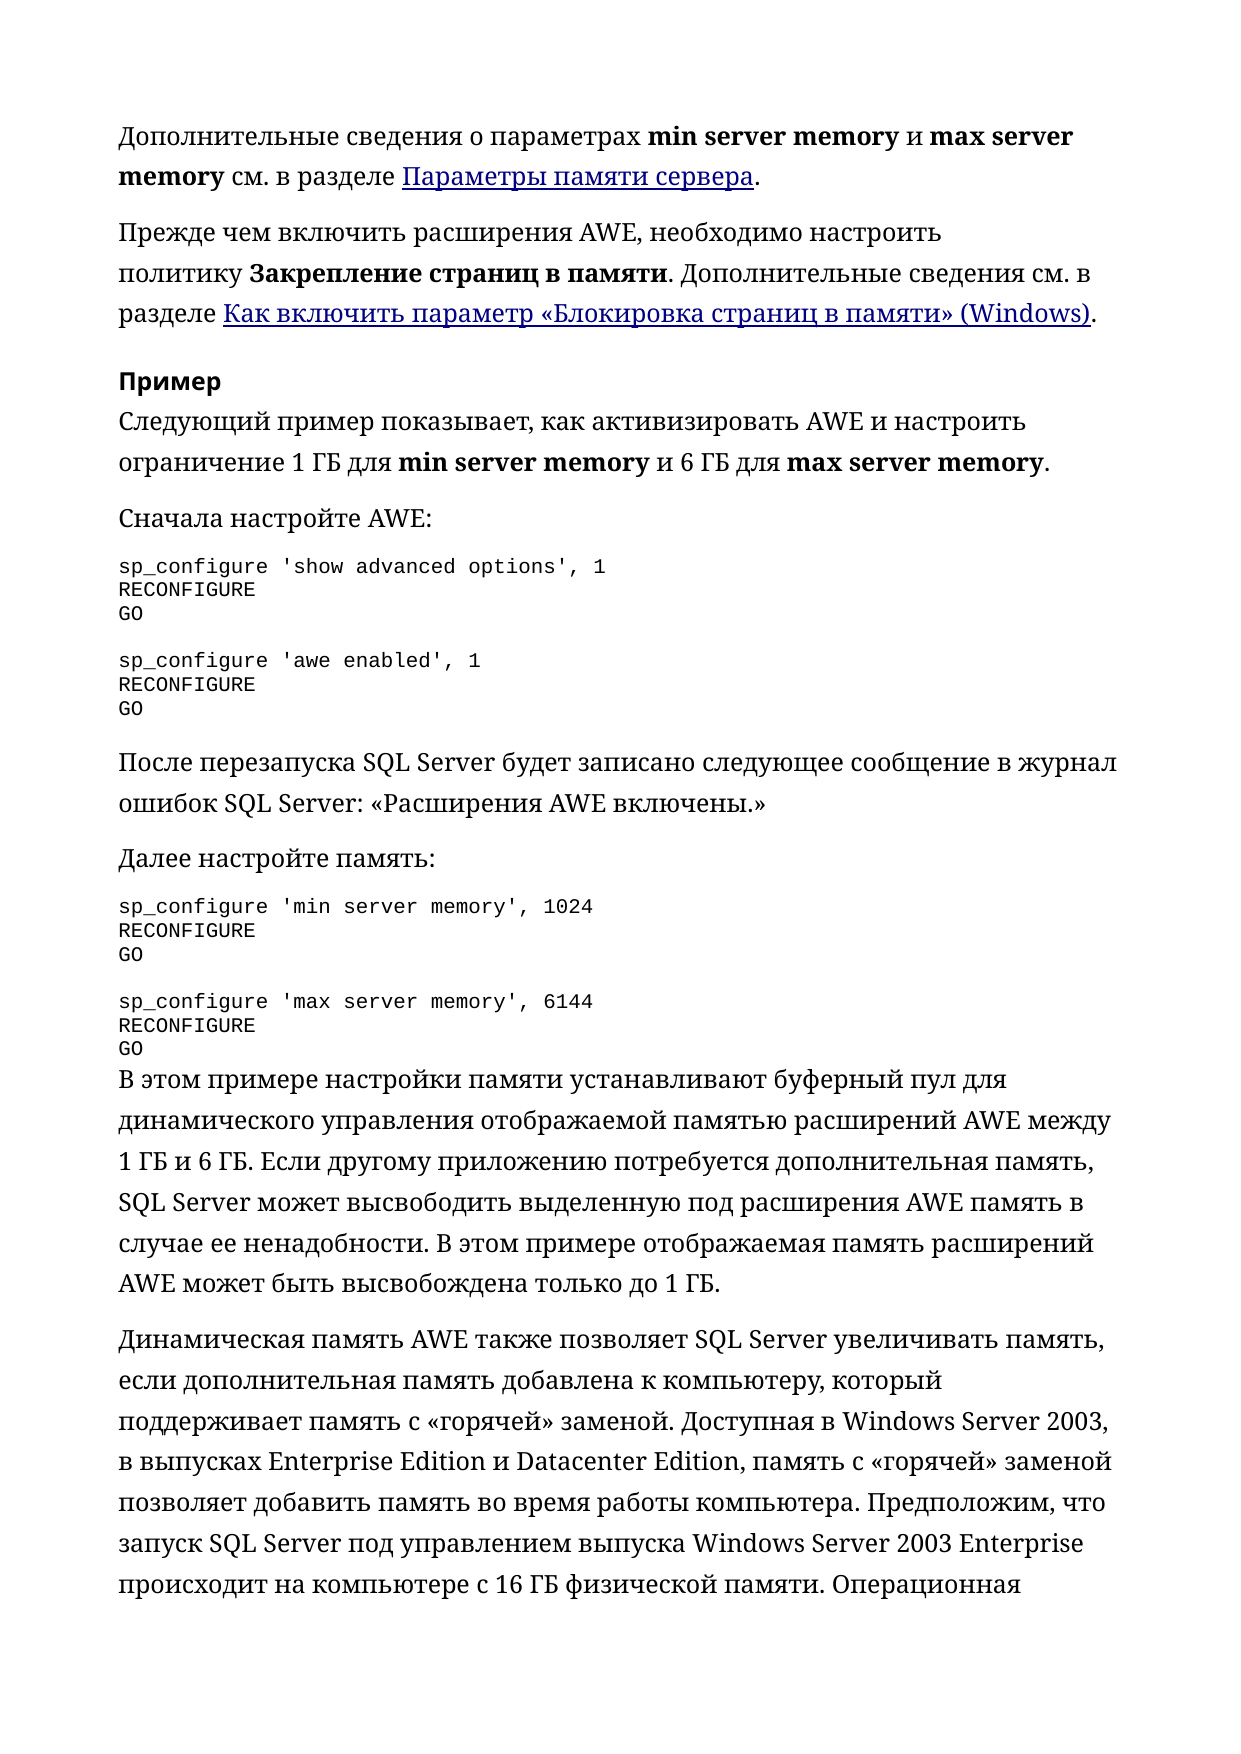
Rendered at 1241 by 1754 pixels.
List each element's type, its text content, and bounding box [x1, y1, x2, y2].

text Дополнительные сведения о параметрах min server memory и max server memory см. в разделе Параметры памяти сервера. [118, 118, 1122, 193]
text RECONFIGURE [118, 579, 1122, 603]
text sp_configure 'awe enabled', 1 [118, 650, 1122, 674]
text RECONFIGURE [118, 674, 1122, 697]
text Следующий пример показывает, как активизировать AWE и настроить ограничение 1 ГБ для min server memory и 6 ГБ для max server memory. [118, 404, 1122, 479]
text sp_configure 'max server memory', 6144 [118, 991, 1122, 1015]
text После перезапуска SQL Server будет записано следующее сообщение в журнал ошибок SQL Server: «Расширения AWE включены.» [118, 745, 1122, 820]
text Динамическая память AWE также позволяет SQL Server увеличивать память, если дополнительная память добавлена к компьютеру, который поддерживает память с «горячей» заменой. Доступная в Windows Server 2003, в выпусках Enterprise Edition и Datacenter Edition, память с «горячей» заменой позволяет добавить память во время работы компьютера. Предположим, что запуск SQL Server под управлением выпуска Windows Server 2003 Enterprise происходит на компьютере с 16 ГБ физической памяти. Операционная [118, 1322, 1122, 1601]
text RECONFIGURE [118, 1015, 1122, 1038]
text Сначала настройте AWE: [118, 500, 1122, 534]
text GO [118, 1038, 1122, 1062]
text Прежде чем включить расширения AWE, необходимо настроить политику Закрепление страниц в памяти. Дополнительные сведения см. в разделе Как включить параметр «Блокировка страниц в памяти» (Windows). [118, 214, 1122, 330]
text sp_configure 'min server memory', 1024 [118, 896, 1122, 920]
text GO [118, 603, 1122, 627]
text В этом примере настройки памяти устанавливают буферный пул для динамического управления отображаемой памятью расширений AWE между 1 ГБ и 6 ГБ. Если другому приложению потребуется дополнительная память, SQL Server может высвободить выделенную под расширения AWE память в случае ее ненадобности. В этом примере отображаемая память расширений AWE может быть высвобождена только до 1 ГБ. [118, 1062, 1122, 1300]
text GO [118, 944, 1122, 967]
text Далее настройте память: [118, 841, 1122, 875]
text sp_configure 'show advanced options', 1 [118, 556, 1122, 579]
text RECONFIGURE [118, 920, 1122, 944]
subtitle Пример [118, 364, 1122, 398]
text GO [118, 697, 1122, 721]
